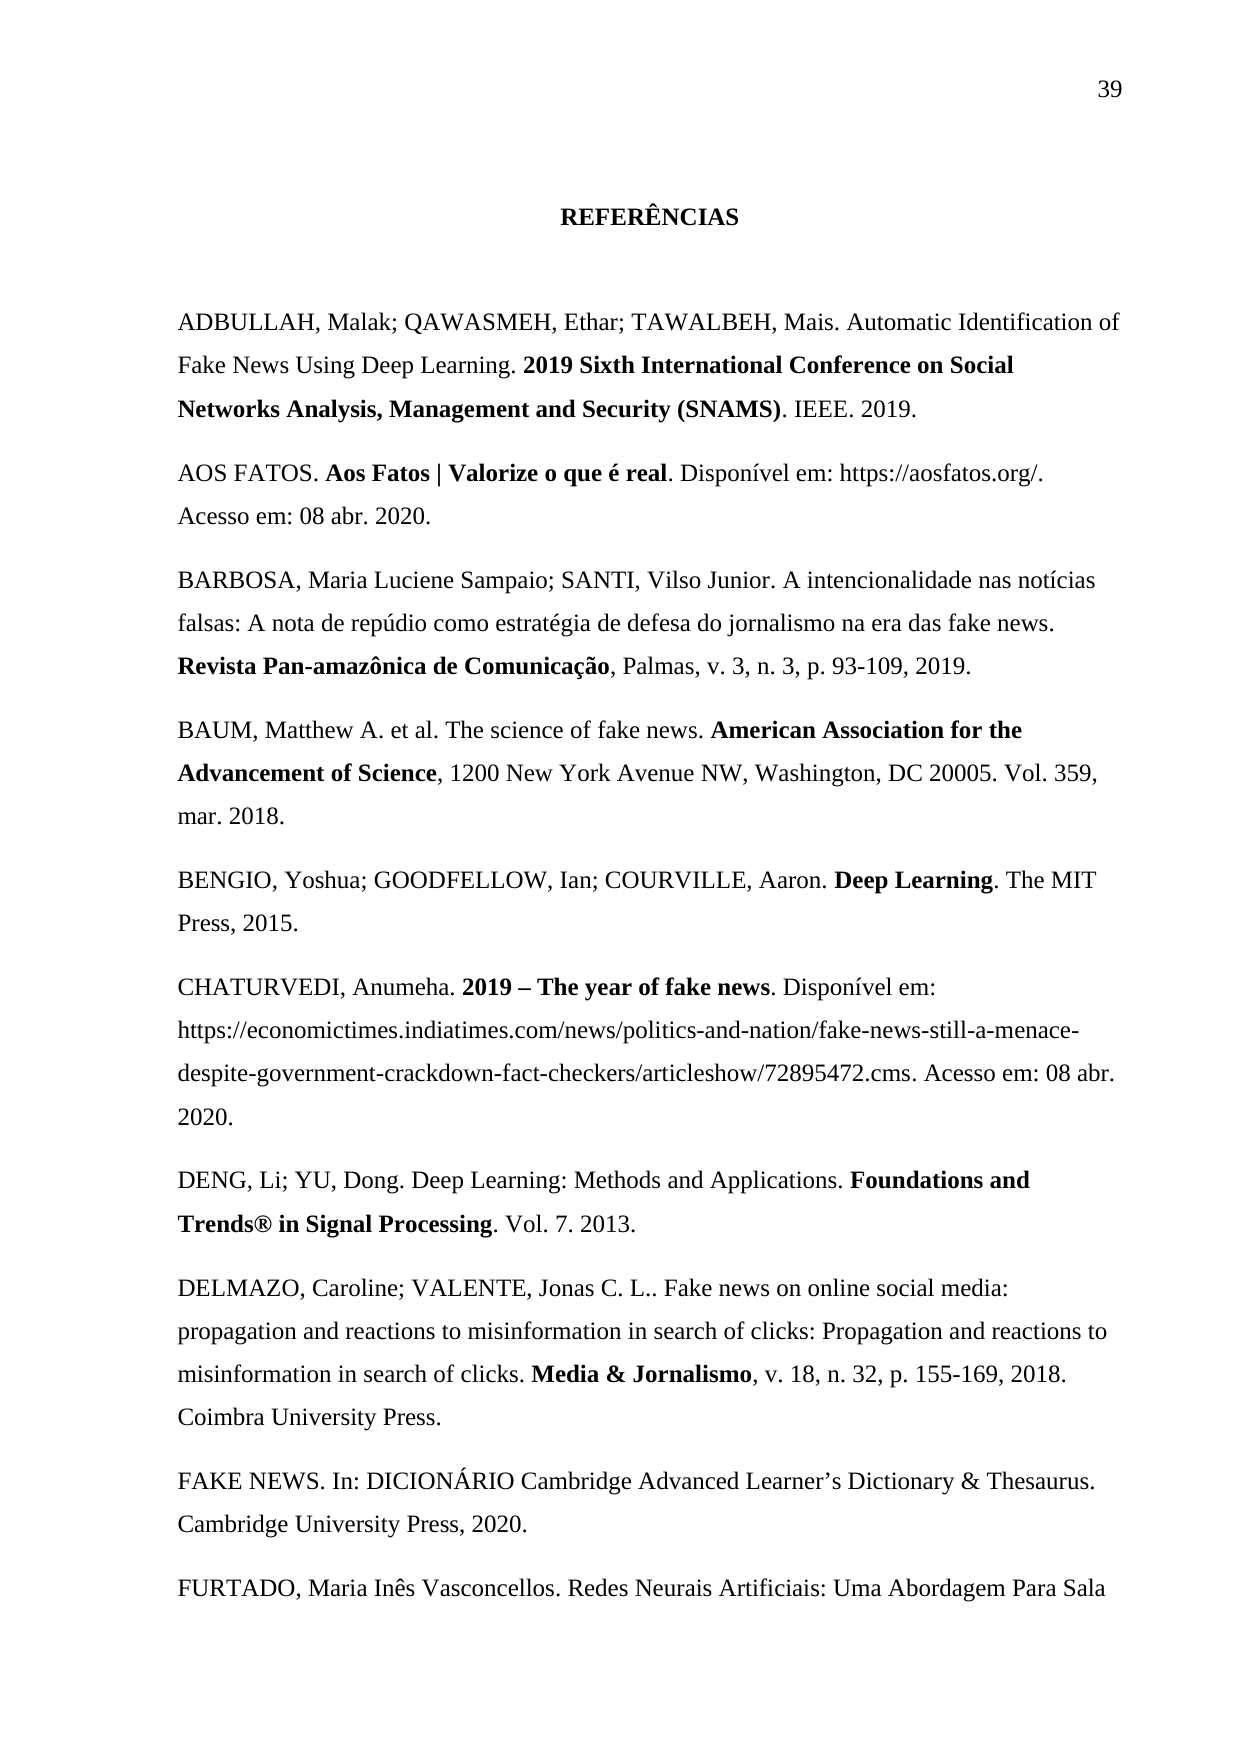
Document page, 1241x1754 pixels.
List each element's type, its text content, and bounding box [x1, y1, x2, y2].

subtitle REFERÊNCIAS [177, 202, 1122, 231]
text BARBOSA, Maria Luciene Sampaio; SANTI, Vilso Junior. A intencionalidade nas notícias falsas: A nota de repúdio como estratégia de defesa do jornalismo na era das fake news. Revista Pan-amazônica de Comunicação, Palmas, v. 3, n. 3, p. 93-109, 2019. [177, 565, 1122, 680]
text BENGIO, Yoshua; GOODFELLOW, Ian; COURVILLE, Aaron. Deep Learning. The MIT Press, 2015. [177, 865, 1122, 937]
text FAKE NEWS. In: DICIONÁRIO Cambridge Advanced Learner’s Dictionary & Thesaurus. Cambridge University Press, 2020. [177, 1466, 1122, 1538]
text DELMAZO, Caroline; VALENTE, Jonas C. L.. Fake news on online social media: propagation and reactions to misinformation in search of clicks: Propagation and reactions to misinformation in search of clicks. Media & Jornalismo, v. 18, n. 32, p. 155-169, 2018. Coimbra University Press. [177, 1273, 1122, 1431]
text AOS FATOS. Aos Fatos | Valorize o que é real. Disponível em: https://aosfatos.org/. Acesso em: 08 abr. 2020. [177, 458, 1122, 529]
text FURTADO, Maria Inês Vasconcellos. Redes Neurais Artificiais: Uma Abordagem Para Sala [177, 1573, 1122, 1602]
text BAUM, Matthew A. et al. The science of fake news. American Association for the Advancement of Science, 1200 New York Avenue NW, Washington, DC 20005. Vol. 359, mar. 2018. [177, 715, 1122, 830]
text DENG, Li; YU, Dong. Deep Learning: Methods and Applications. Foundations and Trends® in Signal Processing. Vol. 7. 2013. [177, 1166, 1122, 1237]
text ADBULLAH, Malak; QAWASMEH, Ethar; TAWALBEH, Mais. Automatic Identification of Fake News Using Deep Learning. 2019 Sixth International Conference on Social Networks Analysis, Management and Security (SNAMS). IEEE. 2019. [177, 307, 1122, 422]
text CHATURVEDI, Anumeha. 2019 – The year of fake news. Disponível em: https://economictimes.indiatimes.com/news/politics-and-nation/fake-news-still-a-menace-despite-government-crackdown-fact-checkers/articleshow/72895472.cms. Acesso em: 08 abr. 2020. [177, 972, 1122, 1130]
